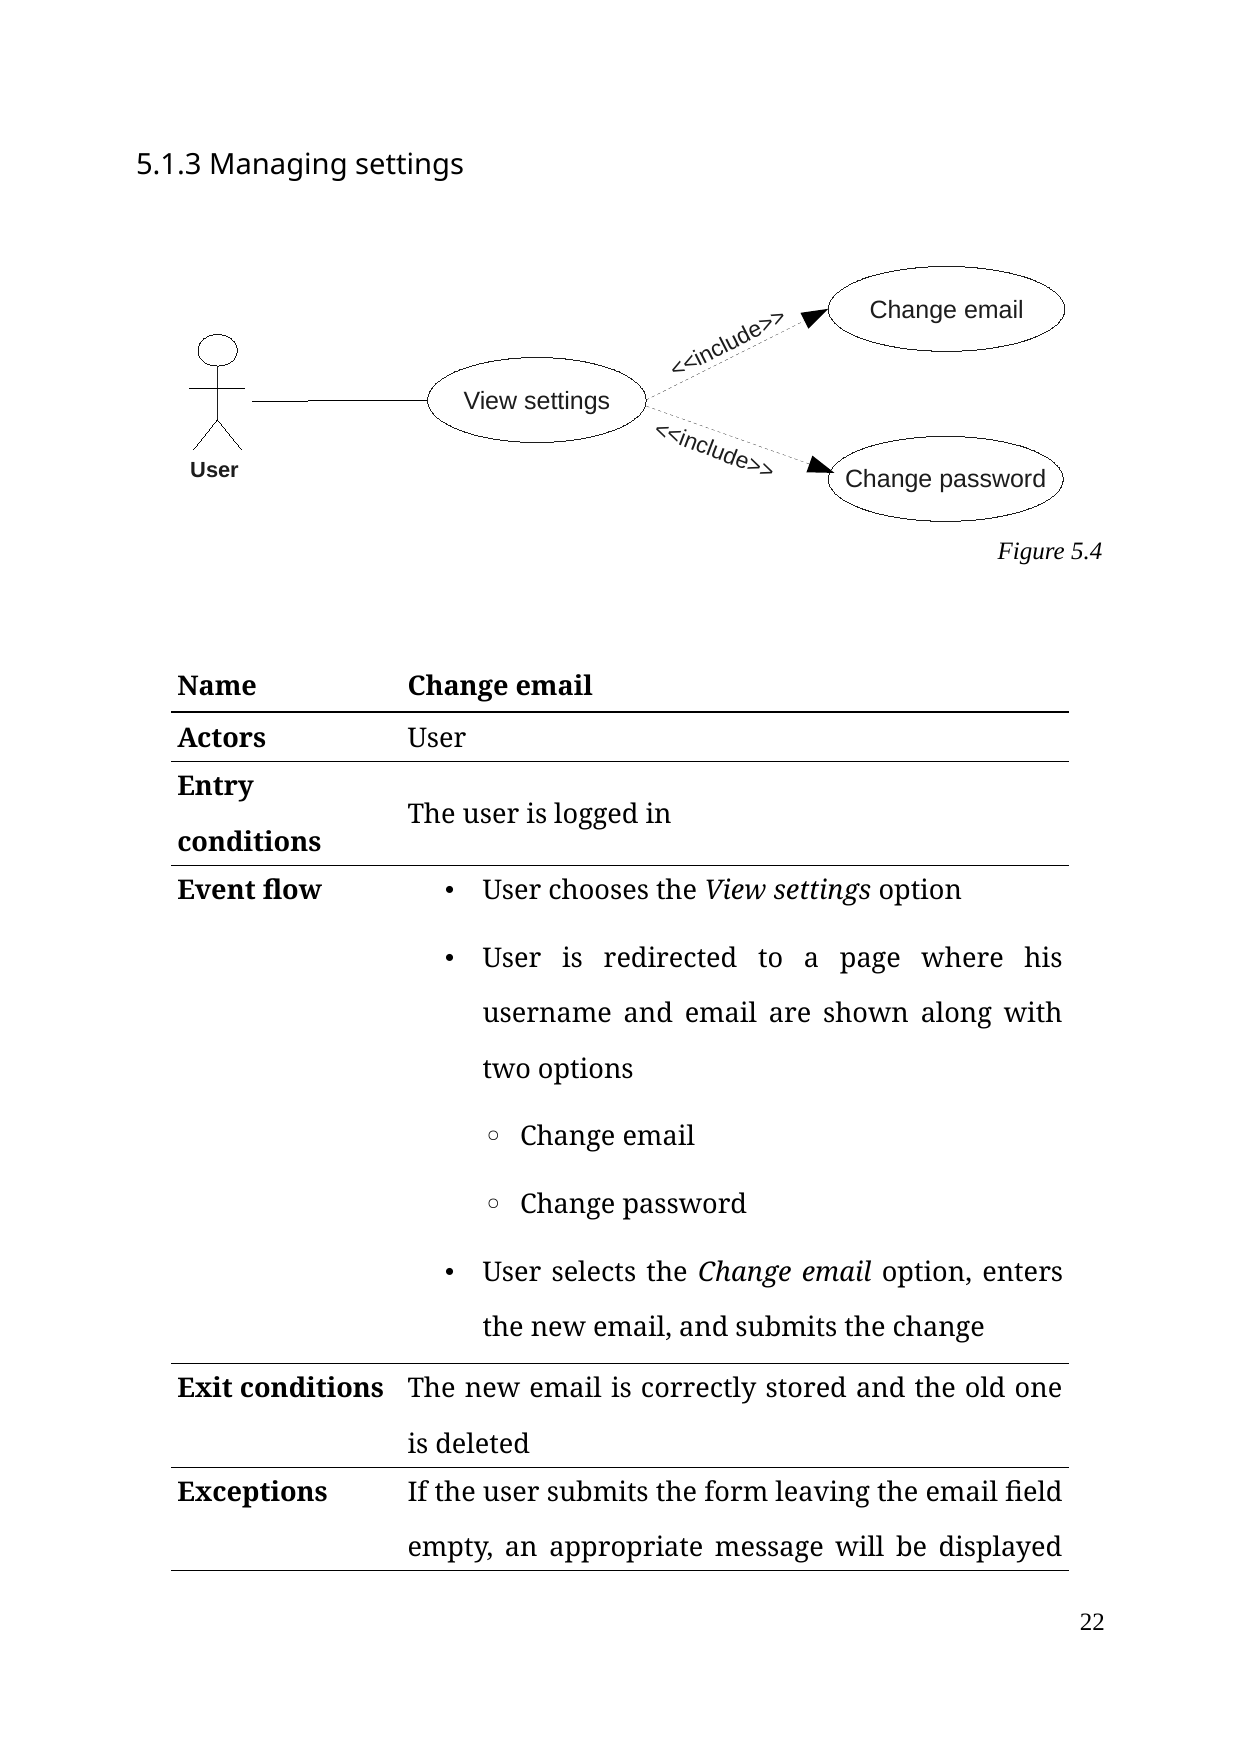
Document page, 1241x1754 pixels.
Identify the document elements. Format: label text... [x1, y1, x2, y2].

table_cell The new email is correctly stored and the old one is deleted [401, 1364, 1069, 1467]
table_cell If the user submits the form leaving the email field empty, an appropriate message will be displayed [401, 1468, 1069, 1570]
table_header Change email [401, 659, 1069, 711]
table_cell Event flow [171, 866, 401, 1363]
subtitle 5.1.3 Managing settings [136, 143, 1104, 183]
table_cell Exit conditions [171, 1364, 401, 1467]
table_cell Exceptions [171, 1468, 401, 1570]
text Figure 5.4 [112, 277, 1104, 565]
table_cell Entry conditions [171, 762, 401, 865]
table_cell User [401, 713, 1069, 761]
table_cell User chooses the View settings option User is redirected to a page where his username and email are shown along with two options Change email Change password User selects the Change email option, enters the new email, and submits the change [401, 866, 1069, 1363]
table_cell Actors [171, 713, 401, 761]
table_cell The user is logged in [401, 762, 1069, 865]
table_header Name [171, 659, 401, 711]
